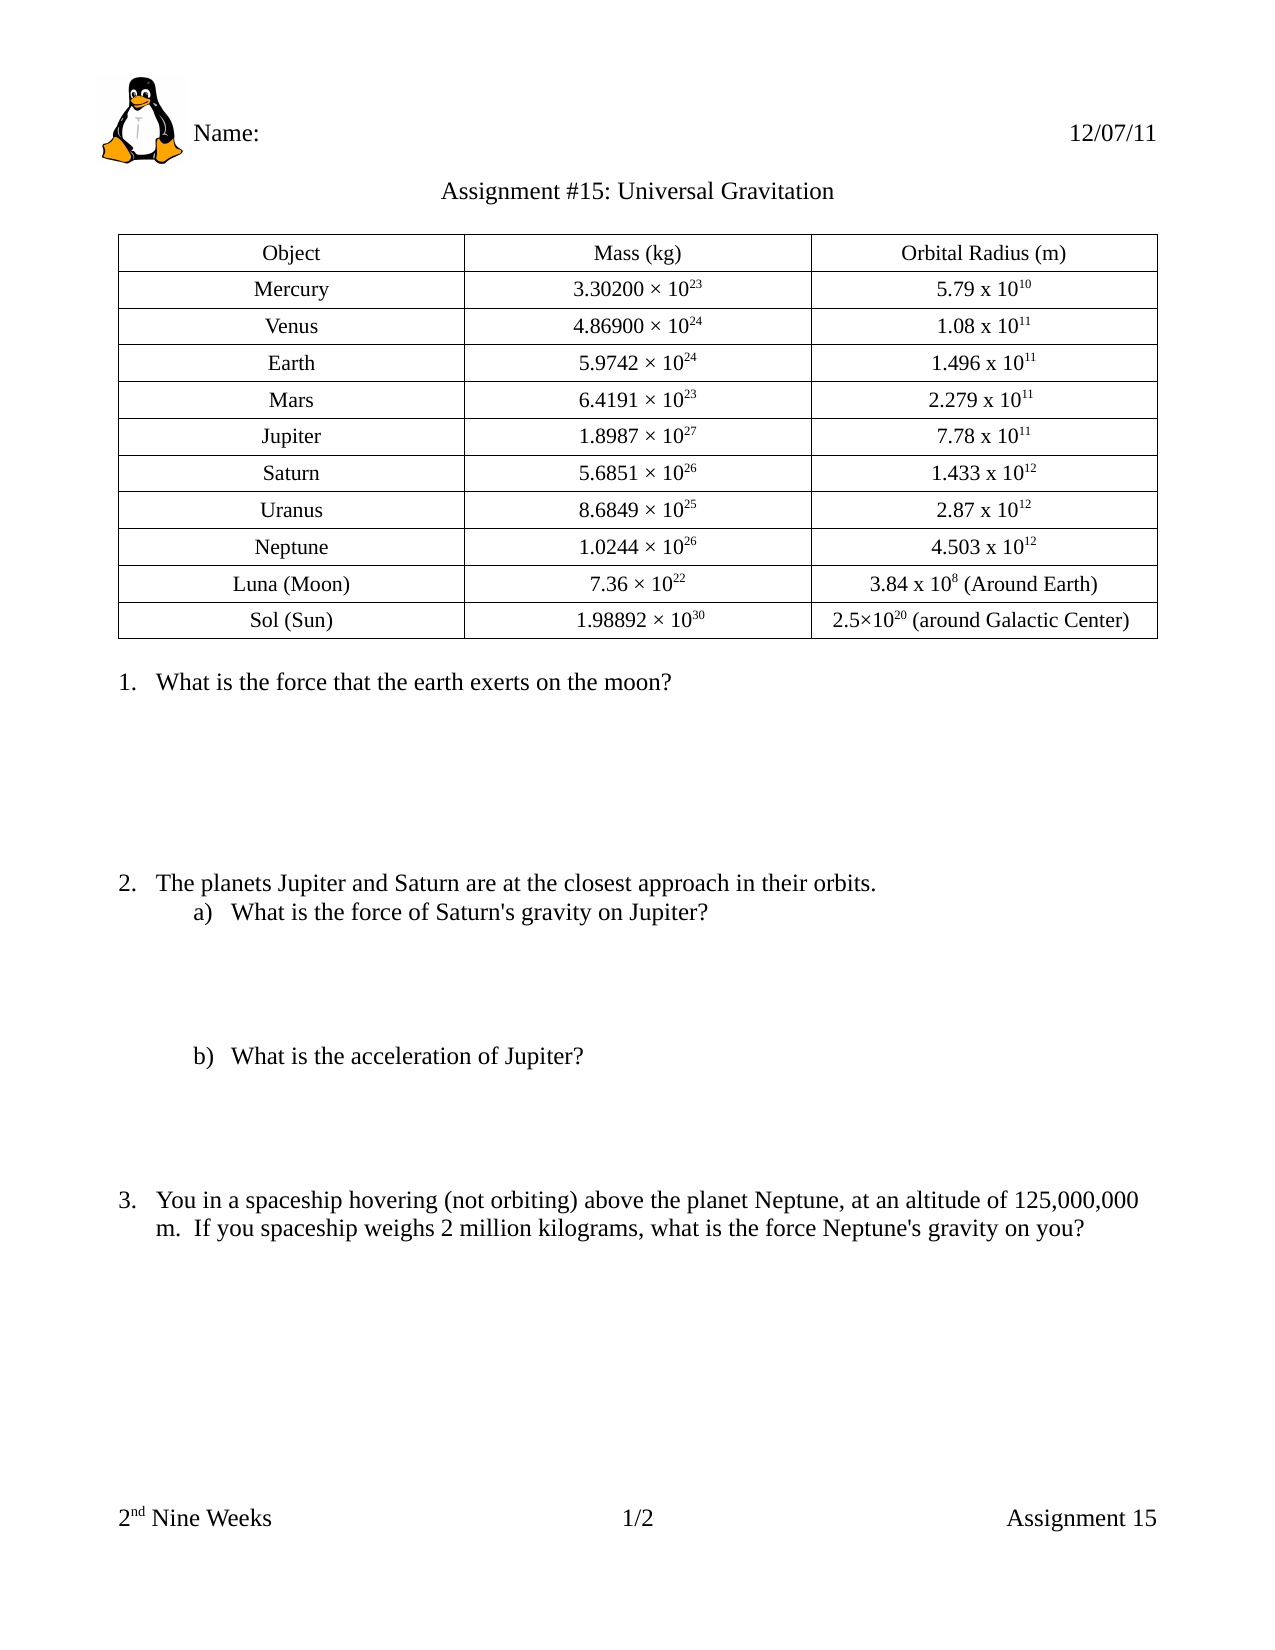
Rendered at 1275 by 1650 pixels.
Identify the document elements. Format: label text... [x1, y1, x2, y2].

list What is the acceleration of Jupiter? [193, 1041, 1157, 1070]
table_cell 2.279 x 1011 [812, 382, 1157, 418]
picture [95, 75, 186, 166]
table_cell 7.78 x 1011 [812, 419, 1157, 454]
table_cell 8.6849 × 1025 [465, 492, 811, 528]
table_cell Uranus [119, 492, 464, 528]
table_header Mass (kg) [465, 235, 811, 271]
table_cell 6.4191 × 1023 [465, 382, 811, 418]
text Assignment #15: Universal Gravitation [118, 176, 1157, 205]
table_cell 1.98892 × 1030 [465, 603, 811, 638]
table_cell 2.87 x 1012 [812, 492, 1157, 528]
list You in a spaceship hovering (not orbiting) above the planet Neptune, at an altitude of 125,000,000 m. If you spaceship weighs 2 million kilograms, what is the force Neptune's gravity on you? [118, 1185, 1157, 1242]
table_header Object [119, 235, 464, 271]
table_cell 3.84 x 108 (Around Earth) [812, 566, 1157, 602]
table_header Orbital Radius (m) [812, 235, 1157, 271]
table_cell 5.79 x 1010 [812, 272, 1157, 307]
table_cell 1.433 x 1012 [812, 456, 1157, 491]
table_cell 3.30200 × 1023 [465, 272, 811, 307]
table_cell 1.496 x 1011 [812, 345, 1157, 381]
table_cell Jupiter [119, 419, 464, 454]
table_cell 1.08 x 1011 [812, 309, 1157, 344]
table_cell Saturn [119, 456, 464, 491]
table_cell 1.0244 × 1026 [465, 529, 811, 565]
list The planets Jupiter and Saturn are at the closest approach in their orbits. [118, 868, 1157, 897]
table_cell Venus [119, 309, 464, 344]
list What is the force that the earth exerts on the moon? [118, 667, 1157, 696]
table_cell Mars [119, 382, 464, 418]
table_cell 2.5×1020 (around Galactic Center) [812, 603, 1157, 638]
table_cell 5.9742 × 1024 [465, 345, 811, 381]
table_cell Neptune [119, 529, 464, 565]
table_cell 4.503 x 1012 [812, 529, 1157, 565]
table_cell Earth [119, 345, 464, 381]
table_cell Sol (Sun) [119, 603, 464, 638]
table_cell Mercury [119, 272, 464, 307]
table_cell 1.8987 × 1027 [465, 419, 811, 454]
list What is the force of Saturn's gravity on Jupiter? [193, 897, 1157, 926]
table_cell Luna (Moon) [119, 566, 464, 602]
table_cell 7.36 × 1022 [465, 566, 811, 602]
table_cell 5.6851 × 1026 [465, 456, 811, 491]
table_cell 4.86900 × 1024 [465, 309, 811, 344]
